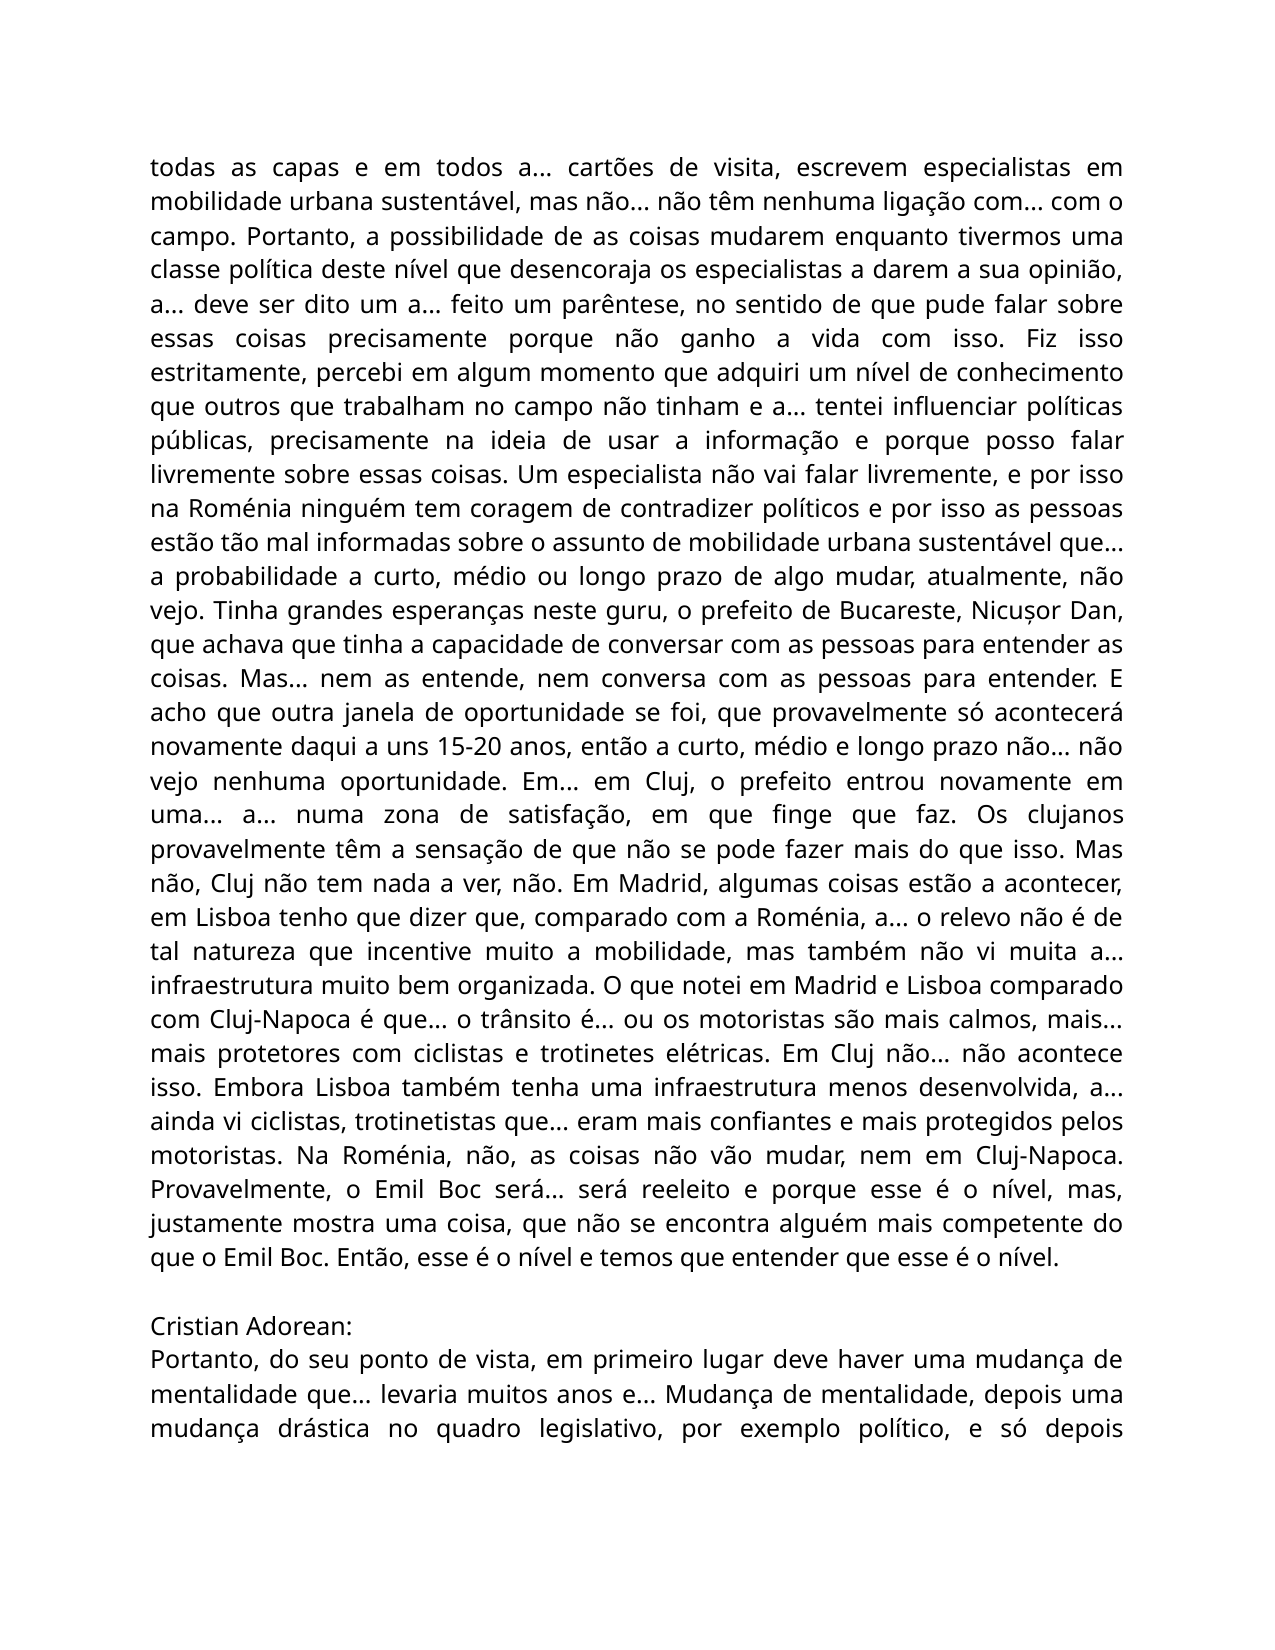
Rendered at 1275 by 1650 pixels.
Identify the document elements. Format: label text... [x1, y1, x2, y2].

text Portanto, do seu ponto de vista, em primeiro lugar deve haver uma mudança de mentalidade que... levaria muitos anos e... Mudança de mentalidade, depois uma mudança drástica no quadro legislativo, por exemplo político, e só depois [150, 1342, 1125, 1444]
text Cristian Adorean: [150, 1308, 1125, 1342]
text todas as capas e em todos a... cartões de visita, escrevem especialistas em mobilidade urbana sustentável, mas não... não têm nenhuma ligação com... com o campo. Portanto, a possibilidade de as coisas mudarem enquanto tivermos uma classe política deste nível que desencoraja os especialistas a darem a sua opinião, a... deve ser dito um a... feito um parêntese, no sentido de que pude falar sobre essas coisas precisamente porque não ganho a vida com isso. Fiz isso estritamente, percebi em algum momento que adquiri um nível de conhecimento que outros que trabalham no campo não tinham e a... tentei influenciar políticas públicas, precisamente na ideia de usar a informação e porque posso falar livremente sobre essas coisas. Um especialista não vai falar livremente, e por isso na Roménia ninguém tem coragem de contradizer políticos e por isso as pessoas estão tão mal informadas sobre o assunto de mobilidade urbana sustentável que... a probabilidade a curto, médio ou longo prazo de algo mudar, atualmente, não vejo. Tinha grandes esperanças neste guru, o prefeito de Bucareste, Nicușor Dan, que achava que tinha a capacidade de conversar com as pessoas para entender as coisas. Mas... nem as entende, nem conversa com as pessoas para entender. E acho que outra janela de oportunidade se foi, que provavelmente só acontecerá novamente daqui a uns 15-20 anos, então a curto, médio e longo prazo não... não vejo nenhuma oportunidade. Em... em Cluj, o prefeito entrou novamente em uma... a... numa zona de satisfação, em que finge que faz. Os clujanos provavelmente têm a sensação de que não se pode fazer mais do que isso. Mas não, Cluj não tem nada a ver, não. Em Madrid, algumas coisas estão a acontecer, em Lisboa tenho que dizer que, comparado com a Roménia, a... o relevo não é de tal natureza que incentive muito a mobilidade, mas também não vi muita a... infraestrutura muito bem organizada. O que notei em Madrid e Lisboa comparado com Cluj-Napoca é que... o trânsito é... ou os motoristas são mais calmos, mais... mais protetores com ciclistas e trotinetes elétricas. Em Cluj não... não acontece isso. Embora Lisboa também tenha uma infraestrutura menos desenvolvida, a... ainda vi ciclistas, trotinetistas que... eram mais confiantes e mais protegidos pelos motoristas. Na Roménia, não, as coisas não vão mudar, nem em Cluj-Napoca. Provavelmente, o Emil Boc será... será reeleito e porque esse é o nível, mas, justamente mostra uma coisa, que não se encontra alguém mais competente do que o Emil Boc. Então, esse é o nível e temos que entender que esse é o nível. [150, 150, 1125, 1274]
